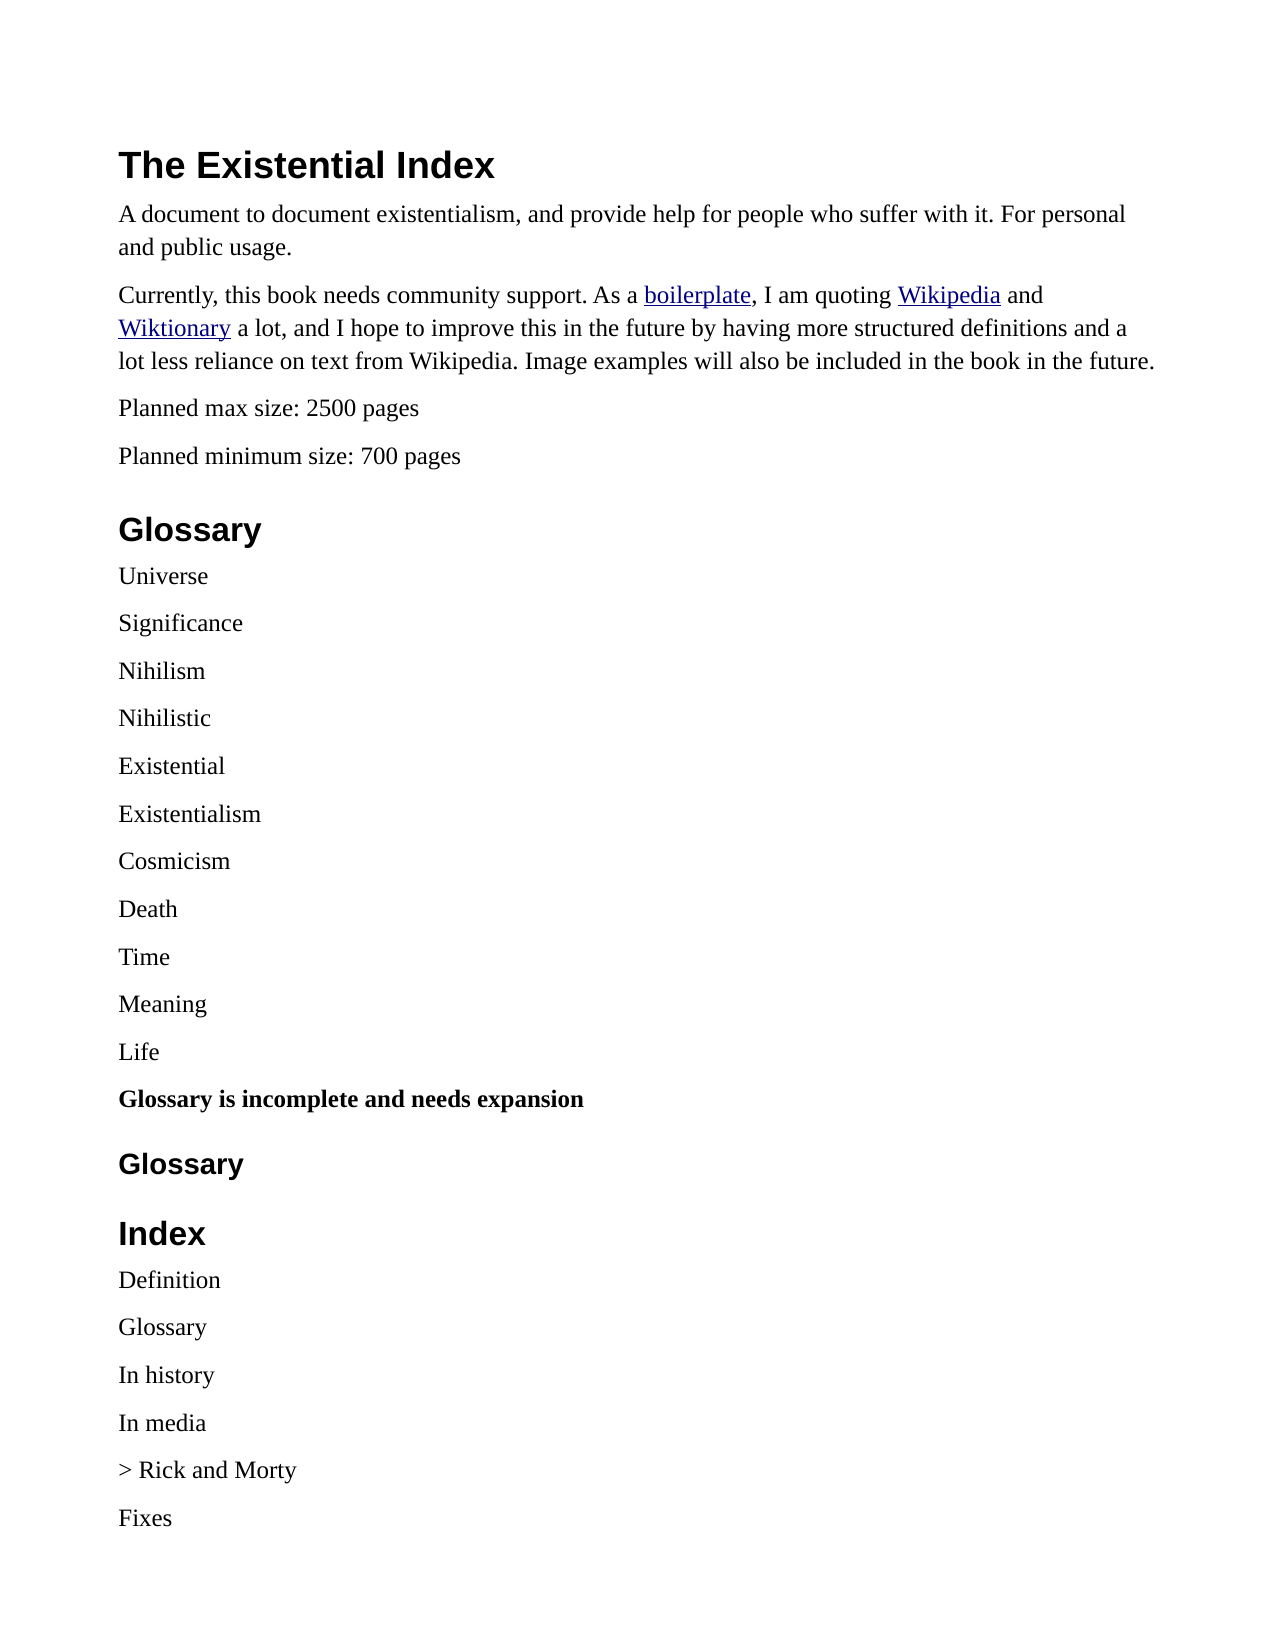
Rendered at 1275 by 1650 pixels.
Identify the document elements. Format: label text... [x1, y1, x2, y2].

text Life [118, 1037, 1157, 1066]
subtitle Glossary [118, 509, 1157, 548]
text Cosmicism [118, 846, 1157, 875]
text In history [118, 1360, 1157, 1389]
subtitle The Existential Index [118, 143, 1157, 187]
text A document to document existentialism, and provide help for people who suffer with it. For personal and public usage. [118, 199, 1157, 261]
text Planned max size: 2500 pages [118, 393, 1157, 422]
text Death [118, 894, 1157, 923]
subtitle Index [118, 1214, 1157, 1252]
text Existentialism [118, 799, 1157, 827]
text Nihilistic [118, 703, 1157, 732]
text Nihilism [118, 656, 1157, 685]
text Existential [118, 751, 1157, 780]
text Glossary [118, 1312, 1157, 1341]
text Fixes [118, 1503, 1157, 1532]
text Meaning [118, 989, 1157, 1018]
text Universe [118, 561, 1157, 589]
text Currently, this book needs community support. As a boilerplate, I am quoting Wikipedia and Wiktionary a lot, and I hope to improve this in the future by having more structured definitions and a lot less reliance on text from Wikipedia. Image examples will also be included in the book in the future. [118, 280, 1157, 375]
text Time [118, 942, 1157, 970]
subtitle Glossary [118, 1147, 1157, 1180]
text Definition [118, 1265, 1157, 1293]
text In media [118, 1408, 1157, 1436]
text Glossary is incomplete and needs expansion [118, 1084, 1157, 1113]
text > Rick and Morty [118, 1455, 1157, 1484]
text Significance [118, 608, 1157, 637]
text Planned minimum size: 700 pages [118, 441, 1157, 470]
